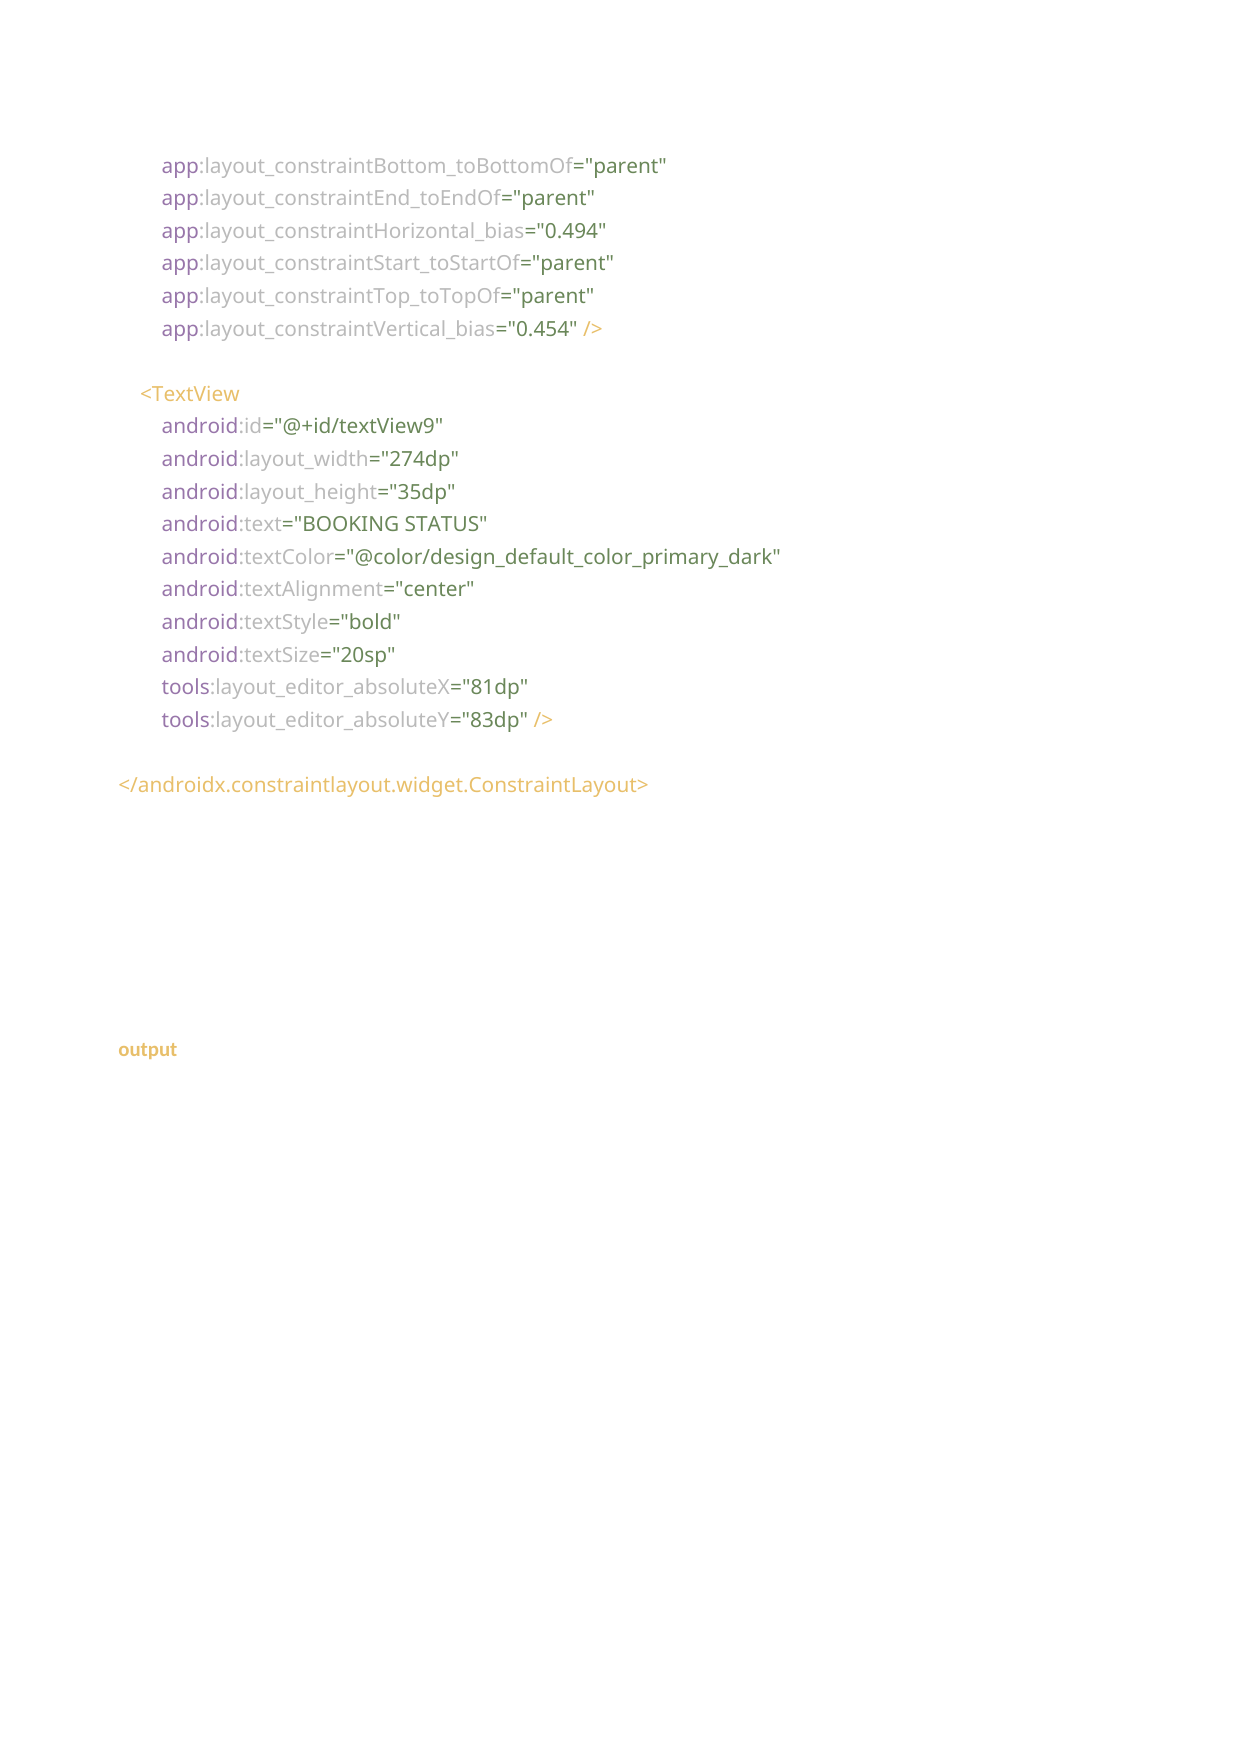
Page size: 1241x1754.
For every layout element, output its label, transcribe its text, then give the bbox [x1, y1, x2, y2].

text output [118, 1036, 1122, 1061]
text app:layout_constraintBottom_toBottomOf="parent" app:layout_constraintEnd_toEndOf="parent" app:layout_constraintHorizontal_bias="0.494" app:layout_constraintStart_toStartOf="parent" app:layout_constraintTop_toTopOf="parent" app:layout_constraintVertical_bias="0.454" /> <TextView android:id="@+id/textView9" android:layout_width="274dp" android:layout_height="35dp" android:text="BOOKING STATUS" android:textColor="@color/design_default_color_primary_dark" android:textAlignment="center" android:textStyle="bold" android:textSize="20sp" tools:layout_editor_absoluteX="81dp" tools:layout_editor_absoluteY="83dp" /> </androidx.constraintlayout.widget.ConstraintLayout> [118, 118, 1122, 799]
